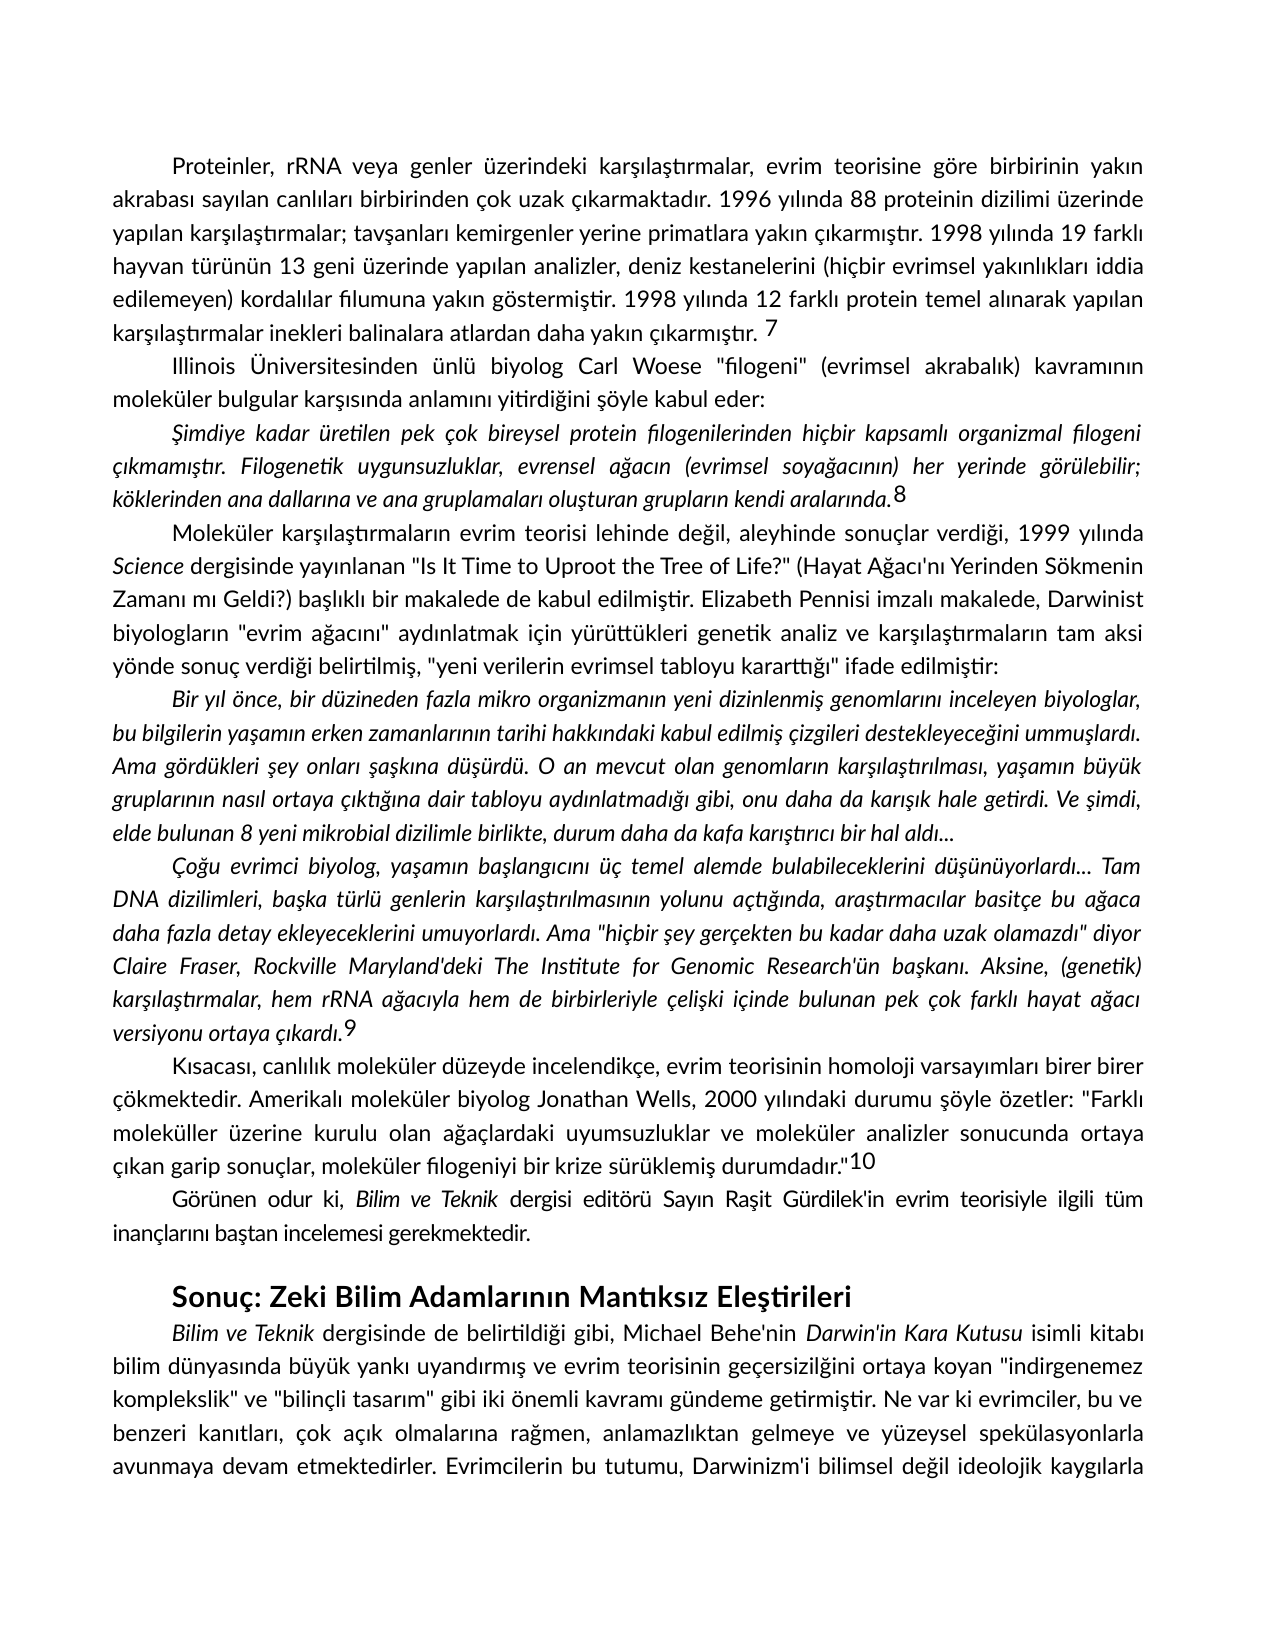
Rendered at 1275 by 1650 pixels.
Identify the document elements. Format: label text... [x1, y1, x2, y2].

text Illinois Üniversitesinden ünlü biyolog Carl Woese "filogeni" (evrimsel akrabalık) kavramının moleküler bulgular karşısında anlamını yitirdiğini şöyle kabul eder: [112, 348, 1145, 414]
text Çoğu evrimci biyolog, yaşamın başlangıcını üç temel alemde bulabileceklerini düşünüyorlardı... Tam DNA dizilimleri, başka türlü genlerin karşılaştırılmasının yolunu açtığında, araştırmacılar basitçe bu ağaca daha fazla detay ekleyeceklerini umuyorlardı. Ama "hiçbir şey gerçekten bu kadar daha uzak olamazdı" diyor Claire Fraser, Rockville Maryland'deki The Institute for Genomic Research'ün başkanı. Aksine, (genetik) karşılaştırmalar, hem rRNA ağacıyla hem de birbirleriyle çelişki içinde bulunan pek çok farklı hayat ağacı versiyonu ortaya çıkardı.9 [112, 848, 1145, 1048]
text Bir yıl önce, bir düzineden fazla mikro organizmanın yeni dizinlenmiş genomlarını inceleyen biyologlar, bu bilgilerin yaşamın erken zamanlarının tarihi hakkındaki kabul edilmiş çizgileri destekleyeceğini ummuşlardı. Ama gördükleri şey onları şaşkına düşürdü. O an mevcut olan genomların karşılaştırılması, yaşamın büyük gruplarının nasıl ortaya çıktığına dair tabloyu aydınlatmadığı gibi, onu daha da karışık hale getirdi. Ve şimdi, elde bulunan 8 yeni mikrobial dizilimle birlikte, durum daha da kafa karıştırıcı bir hal aldı... [112, 681, 1145, 848]
text Şimdiye kadar üretilen pek çok bireysel protein filogenilerinden hiçbir kapsamlı organizmal filogeni çıkmamıştır. Filogenetik uygunsuzluklar, evrensel ağacın (evrimsel soyağacının) her yerinde görülebilir; köklerinden ana dallarına ve ana gruplamaları oluşturan grupların kendi aralarında.8 [112, 414, 1145, 514]
text Kısacası, canlılık moleküler düzeyde incelendikçe, evrim teorisinin homoloji varsayımları birer birer çökmektedir. Amerikalı moleküler biyolog Jonathan Wells, 2000 yılındaki durumu şöyle özetler: "Farklı moleküller üzerine kurulu olan ağaçlardaki uyumsuzluklar ve moleküler analizler sonucunda ortaya çıkan garip sonuçlar, moleküler filogeniyi bir krize sürüklemiş durumdadır."10 [112, 1048, 1145, 1181]
text Görünen odur ki, Bilim ve Teknik dergisi editörü Sayın Raşit Gürdilek'in evrim teorisiyle ilgili tüm inançlarını baştan incelemesi gerekmektedir. [112, 1181, 1145, 1248]
text Sonuç: Zeki Bilim Adamlarının Mantıksız Eleştirileri [112, 1281, 1145, 1314]
text Bilim ve Teknik dergisinde de belirtildiği gibi, Michael Behe'nin Darwin'in Kara Kutusu isimli kitabı bilim dünyasında büyük yankı uyandırmış ve evrim teorisinin geçersizilğini ortaya koyan "indirgenemez komplekslik" ve "bilinçli tasarım" gibi iki önemli kavramı gündeme getirmiştir. Ne var ki evrimciler, bu ve benzeri kanıtları, çok açık olmalarına rağmen, anlamazlıktan gelmeye ve yüzeysel spekülasyonlarla avunmaya devam etmektedirler. Evrimcilerin bu tutumu, Darwinizm'i bilimsel değil ideolojik kaygılarla [112, 1314, 1145, 1481]
text Proteinler, rRNA veya genler üzerindeki karşılaştırmalar, evrim teorisine göre birbirinin yakın akrabası sayılan canlıları birbirinden çok uzak çıkarmaktadır. 1996 yılında 88 proteinin dizilimi üzerinde yapılan karşılaştırmalar; tavşanları kemirgenler yerine primatlara yakın çıkarmıştır. 1998 yılında 19 farklı hayvan türünün 13 geni üzerinde yapılan analizler, deniz kestanelerini (hiçbir evrimsel yakınlıkları iddia edilemeyen) kordalılar filumuna yakın göstermiştir. 1998 yılında 12 farklı protein temel alınarak yapılan karşılaştırmalar inekleri balinalara atlardan daha yakın çıkarmıştır. 7 [112, 148, 1145, 348]
text Moleküler karşılaştırmaların evrim teorisi lehinde değil, aleyhinde sonuçlar verdiği, 1999 yılında Science dergisinde yayınlanan "Is It Time to Uproot the Tree of Life?" (Hayat Ağacı'nı Yerinden Sökmenin Zamanı mı Geldi?) başlıklı bir makalede de kabul edilmiştir. Elizabeth Pennisi imzalı makalede, Darwinist biyologların "evrim ağacını" aydınlatmak için yürüttükleri genetik analiz ve karşılaştırmaların tam aksi yönde sonuç verdiği belirtilmiş, "yeni verilerin evrimsel tabloyu kararttığı" ifade edilmiştir: [112, 514, 1145, 681]
